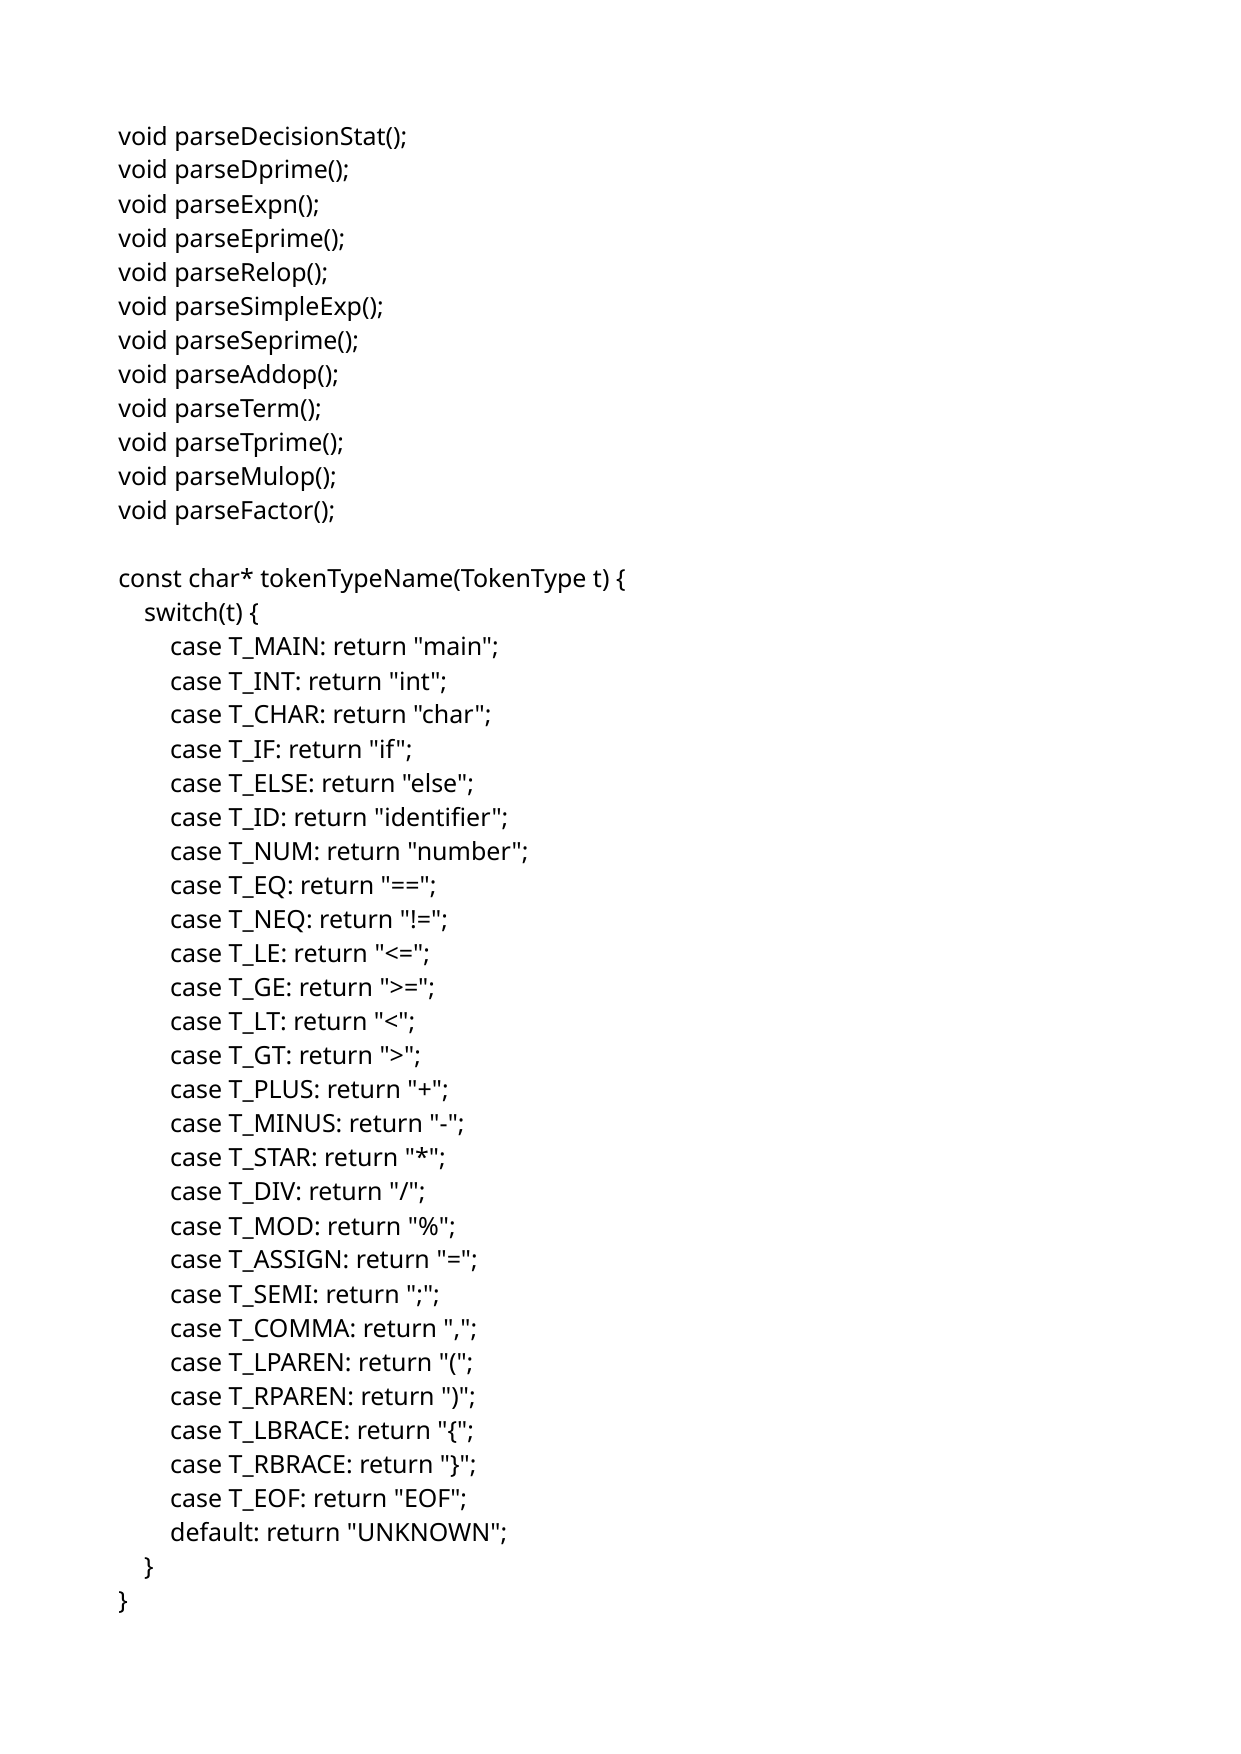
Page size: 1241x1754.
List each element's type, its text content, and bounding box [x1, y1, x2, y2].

text case T_EOF: return "EOF"; [118, 1481, 1122, 1515]
text case T_STAR: return "*"; [118, 1140, 1122, 1174]
text void parseTprime(); [118, 425, 1122, 459]
text case T_SEMI: return ";"; [118, 1276, 1122, 1310]
text } [118, 1583, 1122, 1617]
text case T_RPAREN: return ")"; [118, 1378, 1122, 1412]
text case T_GE: return ">="; [118, 970, 1122, 1004]
text void parseExpn(); [118, 186, 1122, 220]
text void parseAddop(); [118, 357, 1122, 391]
text void parseSimpleExp(); [118, 288, 1122, 322]
text void parseSeprime(); [118, 322, 1122, 357]
text switch(t) { [118, 595, 1122, 629]
text case T_ELSE: return "else"; [118, 765, 1122, 799]
text case T_MINUS: return "-"; [118, 1106, 1122, 1140]
text void parseDecisionStat(); [118, 118, 1122, 152]
text case T_IF: return "if"; [118, 731, 1122, 765]
text void parseRelop(); [118, 254, 1122, 288]
text case T_ID: return "identifier"; [118, 799, 1122, 833]
text case T_GT: return ">"; [118, 1038, 1122, 1072]
text case T_CHAR: return "char"; [118, 697, 1122, 731]
text void parseTerm(); [118, 391, 1122, 425]
text void parseMulop(); [118, 459, 1122, 493]
text case T_NEQ: return "!="; [118, 902, 1122, 936]
text case T_NUM: return "number"; [118, 833, 1122, 867]
text const char* tokenTypeName(TokenType t) { [118, 561, 1122, 595]
text } [118, 1549, 1122, 1583]
text case T_COMMA: return ","; [118, 1310, 1122, 1344]
text case T_MAIN: return "main"; [118, 629, 1122, 663]
text case T_EQ: return "=="; [118, 867, 1122, 902]
text case T_PLUS: return "+"; [118, 1072, 1122, 1106]
text void parseFactor(); [118, 493, 1122, 527]
text case T_MOD: return "%"; [118, 1208, 1122, 1242]
text case T_ASSIGN: return "="; [118, 1242, 1122, 1276]
text case T_LE: return "<="; [118, 936, 1122, 970]
text case T_RBRACE: return "}"; [118, 1447, 1122, 1481]
text void parseDprime(); [118, 152, 1122, 186]
text case T_DIV: return "/"; [118, 1174, 1122, 1208]
text void parseEprime(); [118, 220, 1122, 254]
text case T_INT: return "int"; [118, 663, 1122, 697]
text default: return "UNKNOWN"; [118, 1515, 1122, 1549]
text case T_LT: return "<"; [118, 1004, 1122, 1038]
text case T_LBRACE: return "{"; [118, 1412, 1122, 1447]
text case T_LPAREN: return "("; [118, 1344, 1122, 1378]
